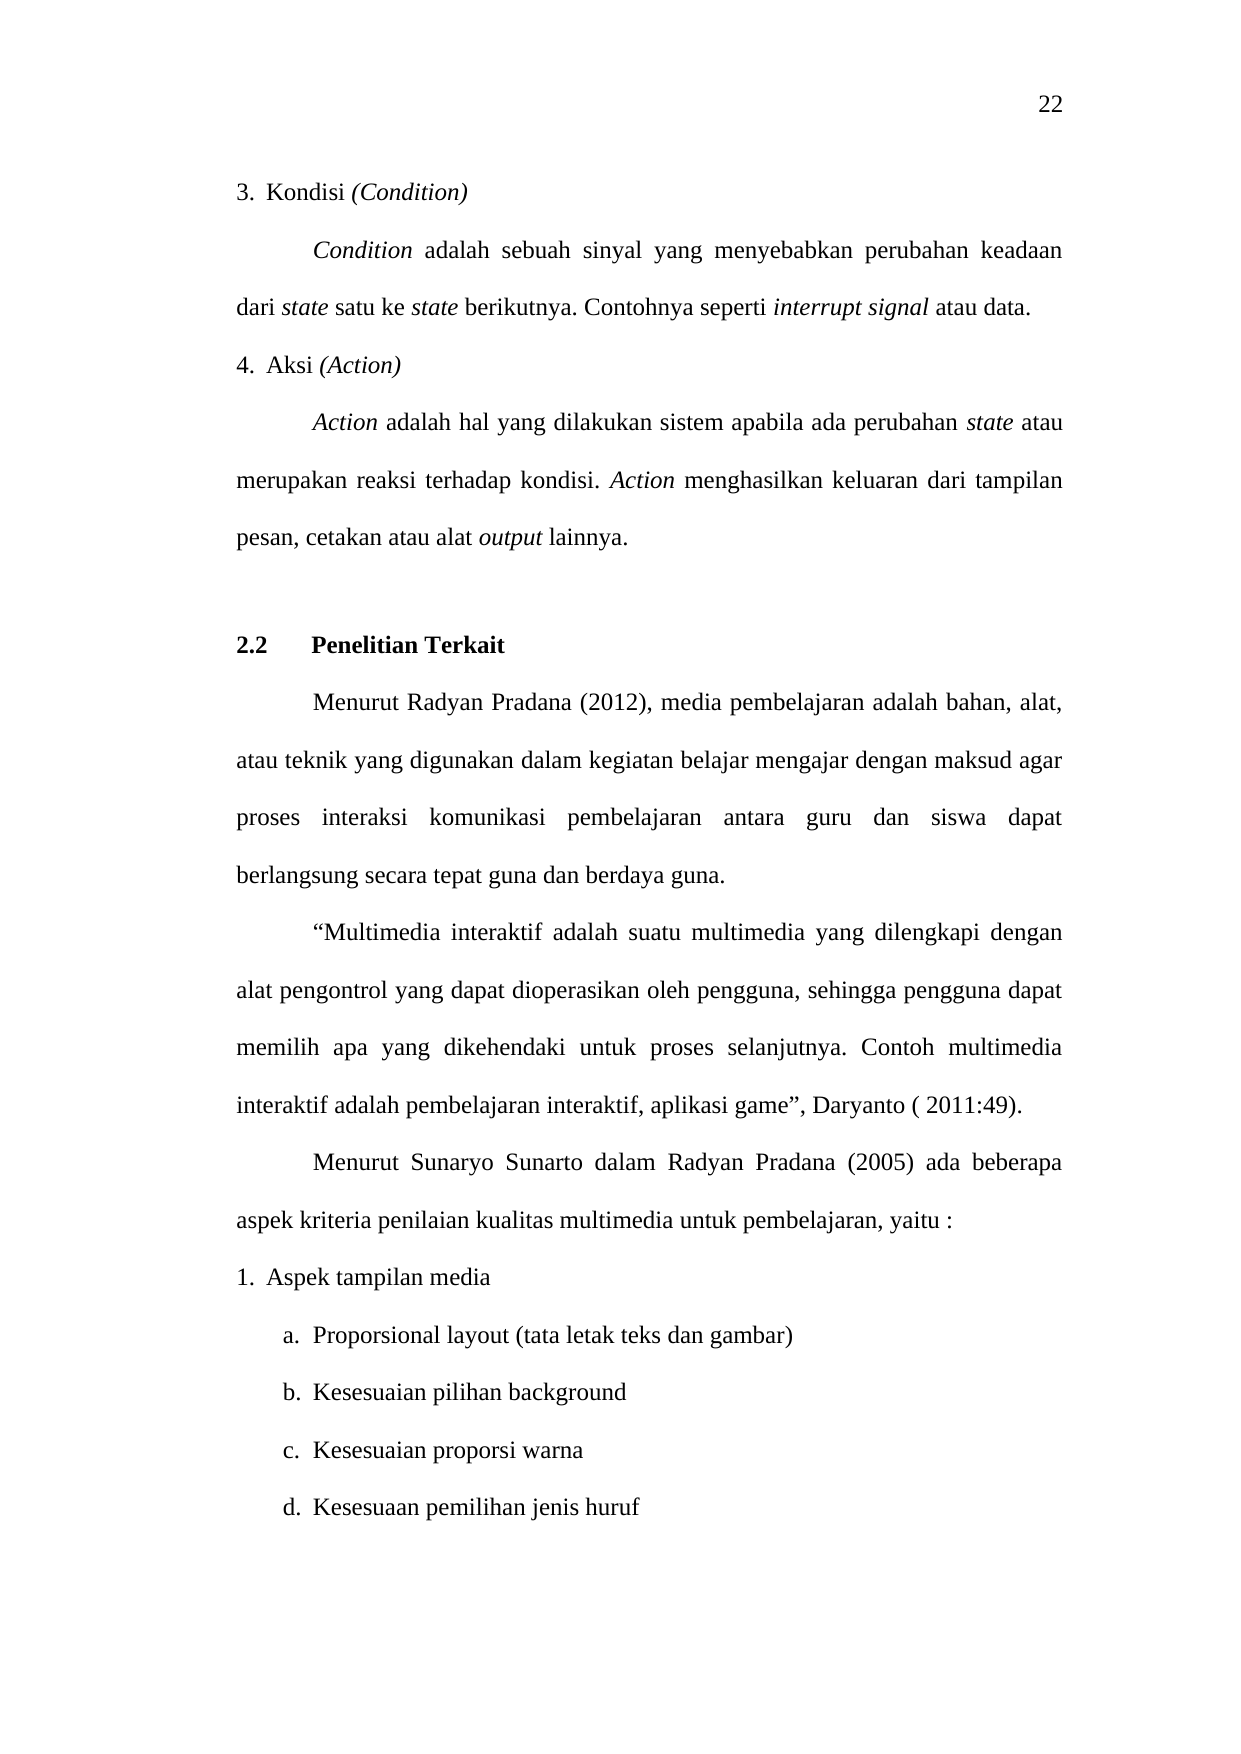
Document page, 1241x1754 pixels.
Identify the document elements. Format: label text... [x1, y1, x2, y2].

list Proporsional layout (tata letak teks dan gambar) [283, 1320, 1063, 1348]
text Action adalah hal yang dilakukan sistem apabila ada perubahan state atau merupakan reaksi terhadap kondisi. Action menghasilkan keluaran dari tampilan pesan, cetakan atau alat output lainnya. [236, 407, 1063, 551]
list Kesesuaan pemilihan jenis huruf [283, 1492, 1063, 1521]
text Menurut Radyan Pradana (2012), media pembelajaran adalah bahan, alat, atau teknik yang digunakan dalam kegiatan belajar mengajar dengan maksud agar proses interaksi komunikasi pembelajaran antara guru dan siswa dapat berlangsung secara tepat guna dan berdaya guna. [236, 687, 1063, 888]
text “Multimedia interaktif adalah suatu multimedia yang dilengkapi dengan alat pengontrol yang dapat dioperasikan oleh pengguna, sehingga pengguna dapat memilih apa yang dikehendaki untuk proses selanjutnya. Contoh multimedia interaktif adalah pembelajaran interaktif, aplikasi game”, Daryanto ( 2011:49). [236, 917, 1063, 1118]
list Kesesuaian proporsi warna [283, 1435, 1063, 1463]
text Condition adalah sebuah sinyal yang menyebabkan perubahan keadaan dari state satu ke state berikutnya. Contohnya seperti interrupt signal atau data. [236, 235, 1063, 321]
list Kesesuaian pilihan background [283, 1377, 1063, 1406]
list Kondisi (Condition) [236, 177, 1063, 206]
list Aksi (Action) [236, 350, 1063, 378]
list Aspek tampilan media [236, 1262, 1063, 1291]
subtitle Penelitian Terkait [236, 630, 1063, 658]
text Menurut Sunaryo Sunarto dalam Radyan Pradana (2005) ada beberapa aspek kriteria penilaian kualitas multimedia untuk pembelajaran, yaitu : [236, 1147, 1063, 1233]
